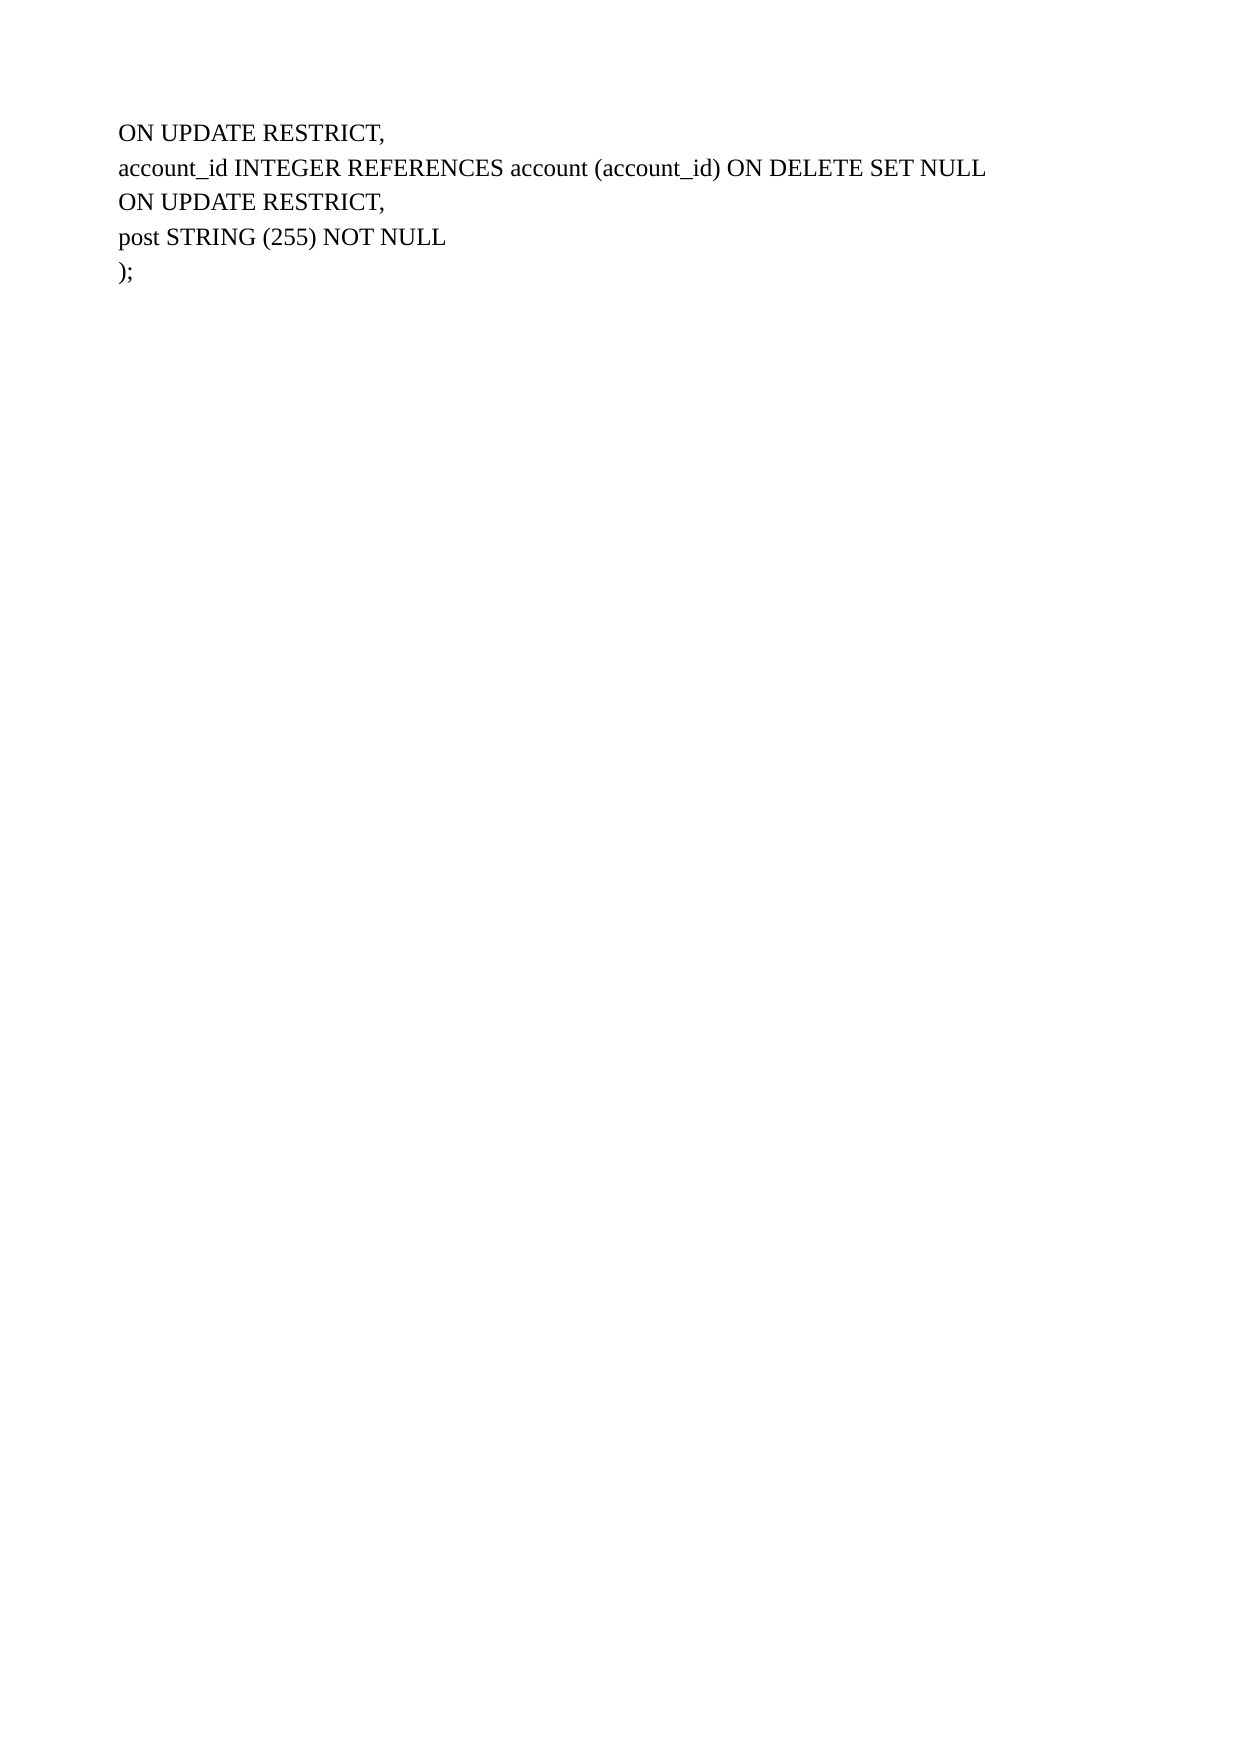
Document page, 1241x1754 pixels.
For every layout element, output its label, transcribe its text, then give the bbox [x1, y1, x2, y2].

text ON UPDATE RESTRICT, [118, 118, 1122, 147]
text post STRING (255) NOT NULL [118, 222, 1122, 250]
text account_id INTEGER REFERENCES account (account_id) ON DELETE SET NULL [118, 153, 1122, 181]
text ); [118, 256, 1122, 285]
text ON UPDATE RESTRICT, [118, 187, 1122, 216]
